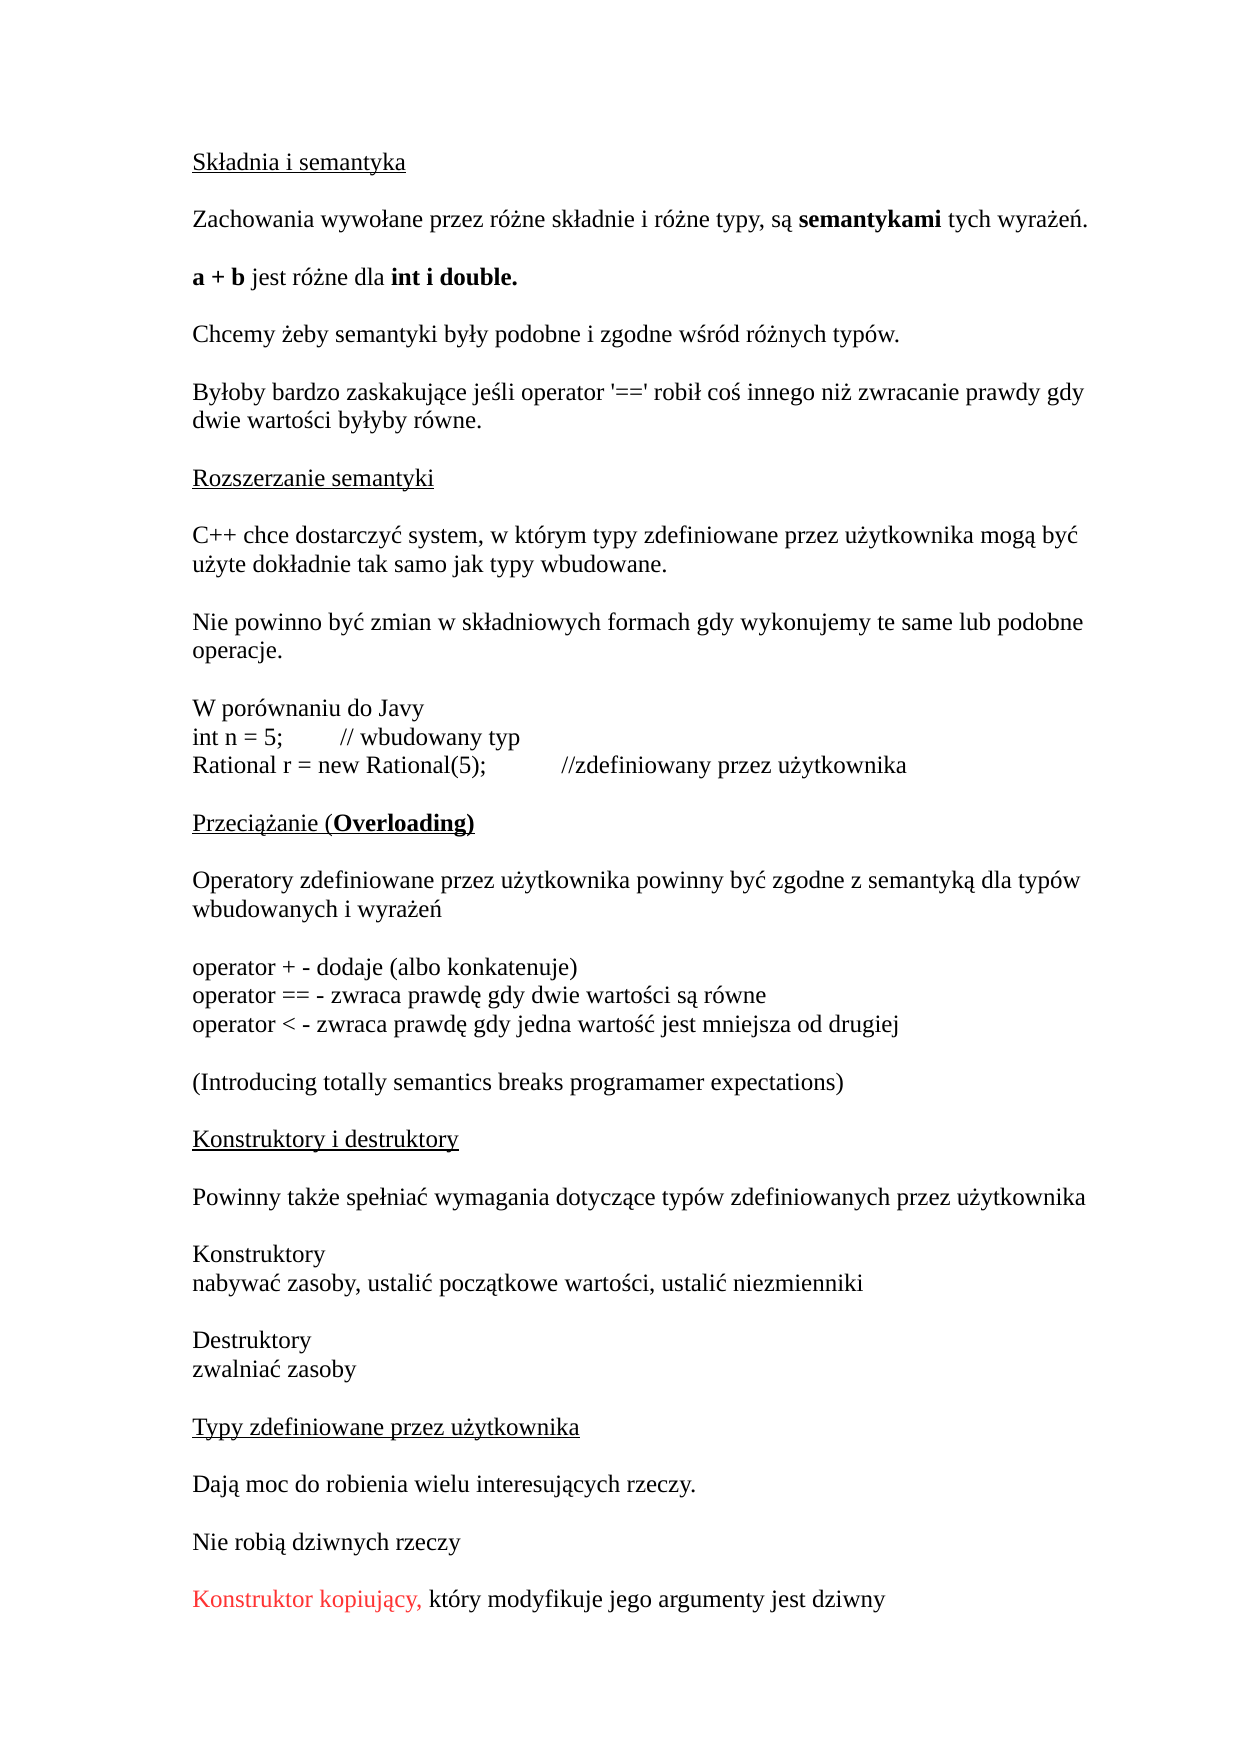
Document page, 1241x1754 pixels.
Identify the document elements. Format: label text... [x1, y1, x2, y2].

text a + b jest różne dla int i double. [118, 262, 1122, 291]
text Rozszerzanie semantyki [118, 463, 1122, 492]
text Operatory zdefiniowane przez użytkownika powinny być zgodne z semantyką dla typów wbudowanych i wyrażeń [118, 866, 1122, 923]
text int n = 5; // wbudowany typ [118, 722, 1122, 751]
text Nie powinno być zmian w składniowych formach gdy wykonujemy te same lub podobne operacje. [118, 607, 1122, 664]
text Rational r = new Rational(5); //zdefiniowany przez użytkownika [118, 751, 1122, 779]
text Powinny także spełniać wymagania dotyczące typów zdefiniowanych przez użytkownika [118, 1182, 1122, 1211]
text Byłoby bardzo zaskakujące jeśli operator '==' robił coś innego niż zwracanie prawdy gdy dwie wartości byłyby równe. [118, 377, 1122, 434]
text Typy zdefiniowane przez użytkownika [118, 1412, 1122, 1441]
text W porównaniu do Javy [118, 693, 1122, 722]
text C++ chce dostarczyć system, w którym typy zdefiniowane przez użytkownika mogą być użyte dokładnie tak samo jak typy wbudowane. [118, 521, 1122, 578]
text zwalniać zasoby [118, 1354, 1122, 1383]
text operator < - zwraca prawdę gdy jedna wartość jest mniejsza od drugiej [118, 1009, 1122, 1038]
text Konstruktory [118, 1239, 1122, 1268]
text operator == - zwraca prawdę gdy dwie wartości są równe [118, 981, 1122, 1009]
text Konstruktory i destruktory [118, 1124, 1122, 1153]
text Składnia i semantyka [118, 147, 1122, 176]
text Dają moc do robienia wielu interesujących rzeczy. [118, 1469, 1122, 1498]
text (Introducing totally semantics breaks programamer expectations) [118, 1067, 1122, 1096]
text Nie robią dziwnych rzeczy [118, 1527, 1122, 1556]
text operator + - dodaje (albo konkatenuje) [118, 952, 1122, 981]
text Zachowania wywołane przez różne składnie i różne typy, są semantykami tych wyrażeń. [118, 204, 1122, 233]
text Konstruktor kopiujący, który modyfikuje jego argumenty jest dziwny [118, 1584, 1122, 1613]
text nabywać zasoby, ustalić początkowe wartości, ustalić niezmienniki [118, 1268, 1122, 1297]
text Destruktory [118, 1326, 1122, 1354]
text Przeciążanie (Overloading) [118, 808, 1122, 837]
text Chcemy żeby semantyki były podobne i zgodne wśród różnych typów. [118, 319, 1122, 348]
